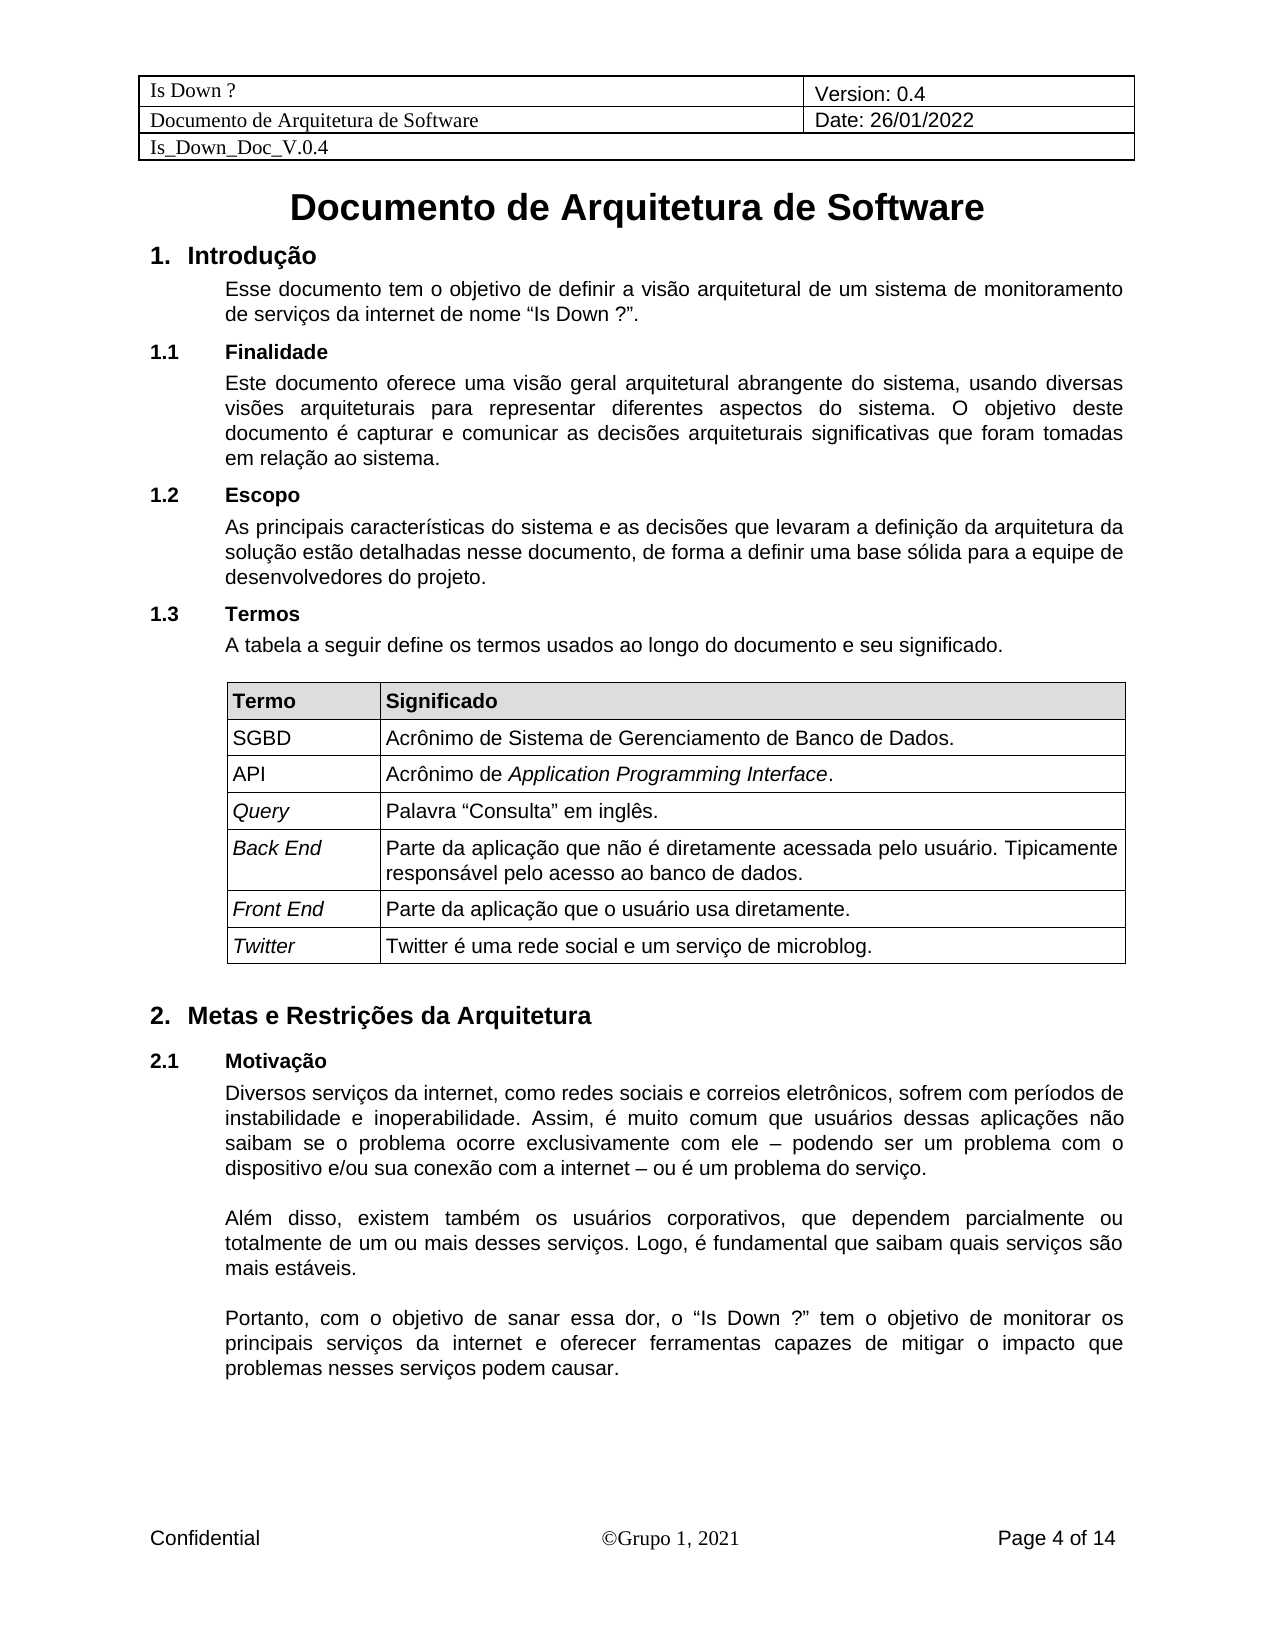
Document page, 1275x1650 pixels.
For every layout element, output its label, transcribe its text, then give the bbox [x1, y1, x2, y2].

subtitle Motivação [150, 1048, 1125, 1073]
table_header Termo [228, 683, 380, 719]
table_cell Parte da aplicação que não é diretamente acessada pelo usuário. Tipicamente responsável pelo acesso ao banco de dados. [381, 830, 1125, 890]
table_cell Palavra “Consulta” em inglês. [381, 793, 1125, 828]
subtitle Escopo [150, 482, 1125, 507]
subtitle Documento de Arquitetura de Software [150, 185, 1125, 228]
table_cell Acrônimo de Sistema de Gerenciamento de Banco de Dados. [381, 720, 1125, 755]
text As principais características do sistema e as decisões que levaram a definição da arquitetura da solução estão detalhadas nesse documento, de forma a definir uma base sólida para a equipe de desenvolvedores do projeto. [225, 513, 1125, 588]
table_cell Front End [228, 891, 380, 927]
table_cell Acrônimo de Application Programming Interface. [381, 756, 1125, 792]
subtitle Introdução [150, 241, 1125, 270]
text A tabela a seguir define os termos usados ao longo do documento e seu significado. [225, 632, 1125, 657]
table_cell API [228, 756, 380, 792]
table_cell Query [228, 793, 380, 828]
text Diversos serviços da internet, como redes sociais e correios eletrônicos, sofrem com períodos de instabilidade e inoperabilidade. Assim, é muito comum que usuários dessas aplicações não saibam se o problema ocorre exclusivamente com ele – podendo ser um problema com o dispositivo e/ou sua conexão com a internet – ou é um problema do serviço. [225, 1079, 1125, 1179]
text Além disso, existem também os usuários corporativos, que dependem parcialmente ou totalmente de um ou mais desses serviços. Logo, é fundamental que saibam quais serviços são mais estáveis. [225, 1204, 1125, 1279]
subtitle Metas e Restrições da Arquitetura [150, 1001, 1125, 1029]
table_header Significado [381, 683, 1125, 719]
table_cell Twitter é uma rede social e um serviço de microblog. [381, 928, 1125, 963]
table_cell SGBD [228, 720, 380, 755]
text Este documento oferece uma visão geral arquitetural abrangente do sistema, usando diversas visões arquiteturais para representar diferentes aspectos do sistema. O objetivo deste documento é capturar e comunicar as decisões arquiteturais significativas que foram tomadas em relação ao sistema. [225, 370, 1125, 470]
subtitle Termos [150, 601, 1125, 626]
text Esse documento tem o objetivo de definir a visão arquitetural de um sistema de monitoramento de serviços da internet de nome “Is Down ?”. [225, 276, 1125, 326]
subtitle Finalidade [150, 338, 1125, 363]
text Portanto, com o objetivo de sanar essa dor, o “Is Down ?” tem o objetivo de monitorar os principais serviços da internet e oferecer ferramentas capazes de mitigar o impacto que problemas nesses serviços podem causar. [225, 1304, 1125, 1379]
table_cell Back End [228, 830, 380, 890]
table_cell Twitter [228, 928, 380, 963]
table_cell Parte da aplicação que o usuário usa diretamente. [381, 891, 1125, 927]
